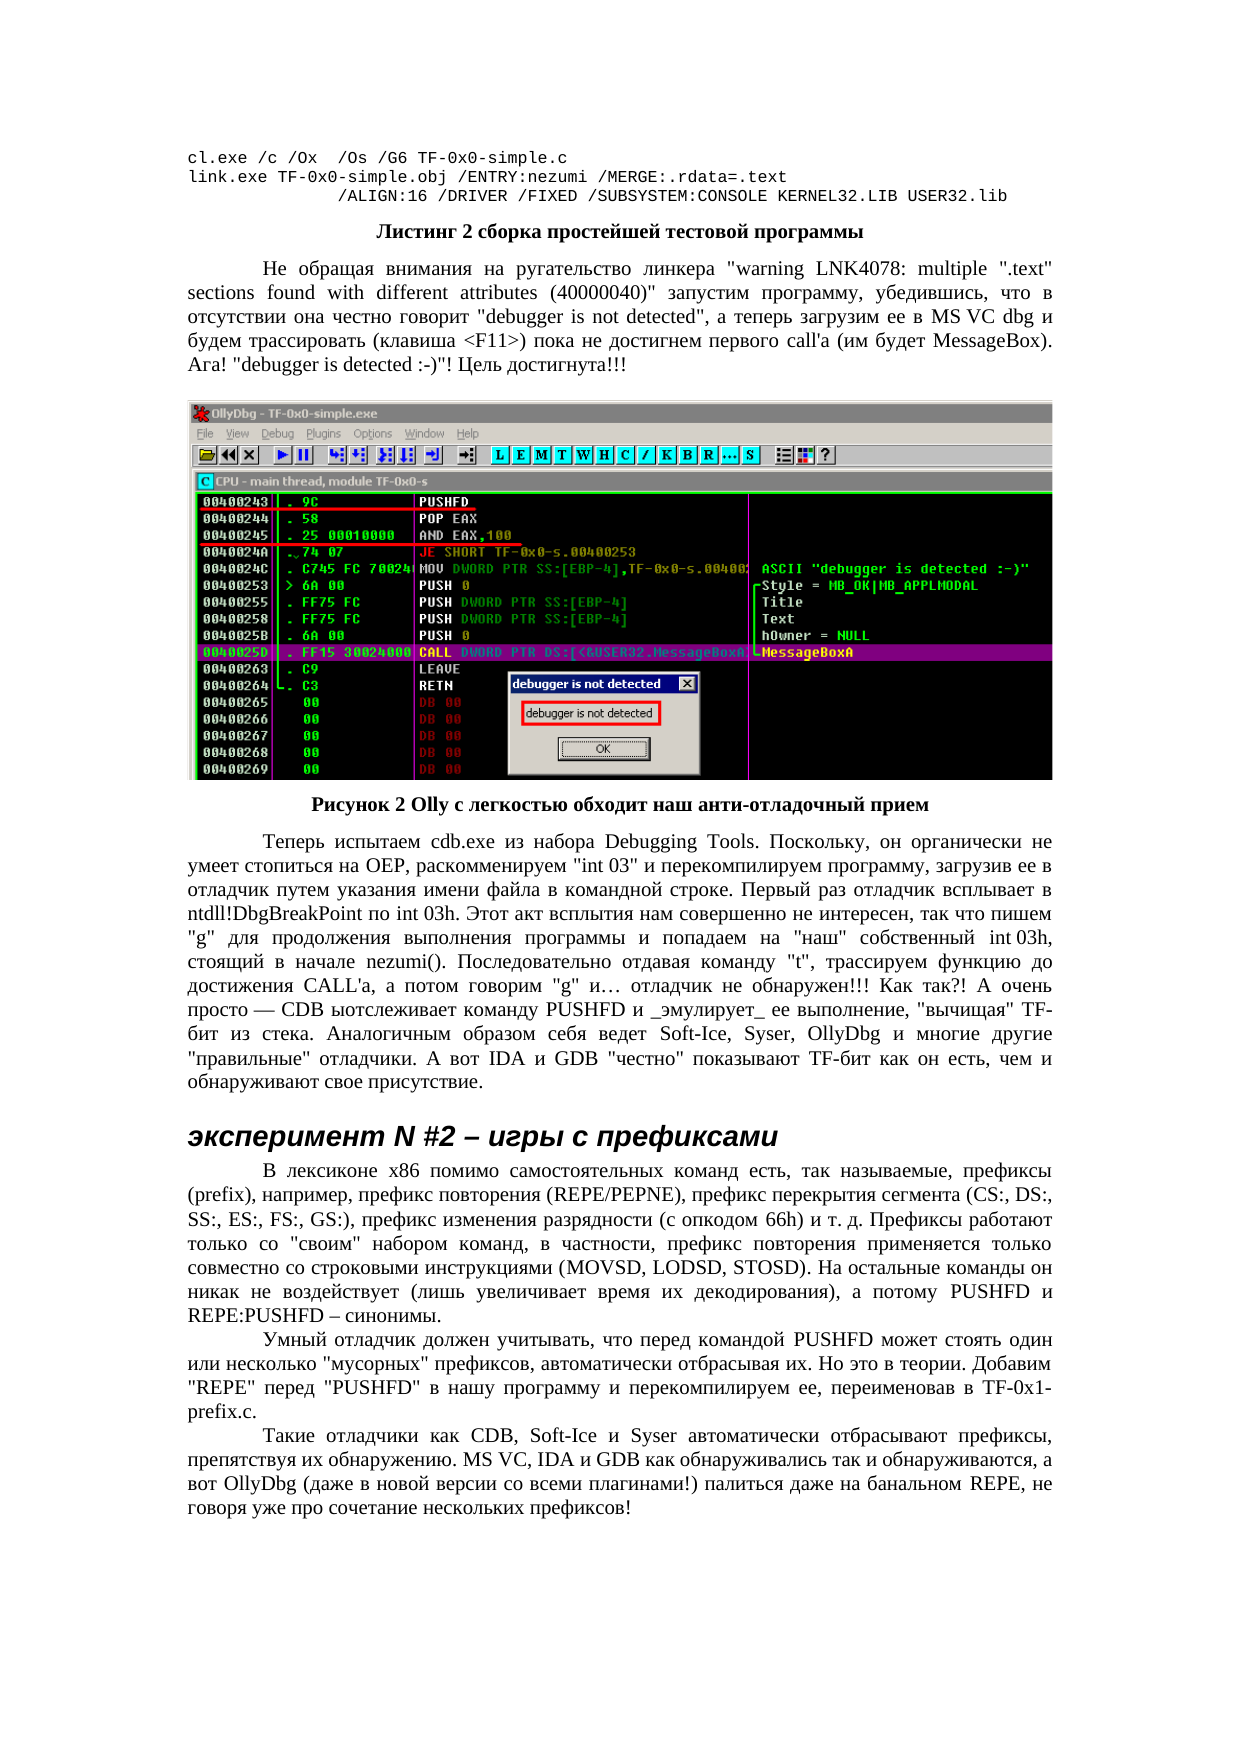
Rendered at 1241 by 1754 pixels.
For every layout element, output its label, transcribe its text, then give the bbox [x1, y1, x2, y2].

picture [187, 400, 1053, 780]
text Рисунок 2 Olly с легкостью обходит наш анти-отладочный прием [187, 792, 1053, 816]
subtitle эксперимент N #2 – игры с префиксами [187, 1118, 1053, 1152]
text Теперь испытаем cdb.exe из набора Debugging Tools. Поскольку, он органически не умеет стопиться на OEP, раскомменируем "int 03" и перекомпилируем программу, загрузив ее в отладчик путем указания имени файла в командной строке. Первый раз отладчик всплывает в ntdll!DbgBreakPoint по int 03h. Этот акт всплытия нам совершенно не интересен, так что пишем "g" для продолжения выполнения программы и попадаем на "наш" собственный int 03h, стоящий в начале nezumi(). Последовательно отдавая команду "t", трассируем функцию до достижения CALL'а, а потом говорим "g" и… отладчик не обнаружен!!! Как так?! А очень просто — CDB ыотслеживает команду PUSHFD и _эмулирует_ ее выполнение, "вычищая" TF-бит из стека. Аналогичным образом себя ведет Soft-Ice, Syser, OllyDbg и многие другие "правильные" отладчики. А вот IDA и GDB "честно" показывают TF-бит как он есть, чем и обнаруживают свое присутствие. [187, 829, 1053, 1093]
text cl.exe /c /Ox /Os /G6 TF-0x0-simple.c [187, 150, 1053, 169]
text Умный отладчик должен учитывать, что перед командой PUSHFD может стоять один или несколько "мусорных" префиксов, автоматически отбрасывая их. Но это в теории. Добавим "REPE" перед "PUSHFD" в нашу программу и перекомпилируем ее, переименовав в TF-0x1-prefix.c. [187, 1327, 1053, 1423]
text В лексиконе x86 помимо самостоятельных команд есть, так называемые, префиксы (prefix), например, префикс повторения (REPE/PEPNE), префикс перекрытия сегмента (CS:, DS:, SS:, ES:, FS:, GS:), префикс изменения разрядности (с опкодом 66h) и т. д. Префиксы работают только со "своим" набором команд, в частности, префикс повторения применяется только совместно со строковыми инструкциями (MOVSD, LODSD, STOSD). На остальные команды он никак не воздействует (лишь увеличивает время их декодирования), а потому PUSHFD и REPE:PUSHFD – синонимы. [187, 1158, 1053, 1327]
text Листинг 2 сборка простейшей тестовой программы [187, 219, 1053, 243]
text link.exe TF-0x0-simple.obj /ENTRY:nezumi /MERGE:.rdata=.text [187, 169, 1053, 188]
text Не обращая внимания на ругательство линкера "warning LNK4078: multiple ".text" sections found with different attributes (40000040)" запустим программу, убедившись, что в отсутствии она честно говорит "debugger is not detected", а теперь загрузим ее в MS VC dbg и будем трассировать (клавиша <F11>) пока не достигнем первого call'а (им будет MessageBox). Ага! "debugger is detected :-)"! Цель достигнута!!! [187, 256, 1053, 376]
text /ALIGN:16 /DRIVER /FIXED /SUBSYSTEM:CONSOLE KERNEL32.LIB USER32.lib [187, 188, 1053, 207]
text Такие отладчики как CDB, Soft-Ice и Syser автоматически отбрасывают префиксы, препятствуя их обнаружению. MS VC, IDA и GDB как обнаруживались так и обнаруживаются, а вот OllyDbg (даже в новой версии со всеми плагинами!) палиться даже на банальном REPE, не говоря уже про сочетание нескольких префиксов! [187, 1423, 1053, 1519]
